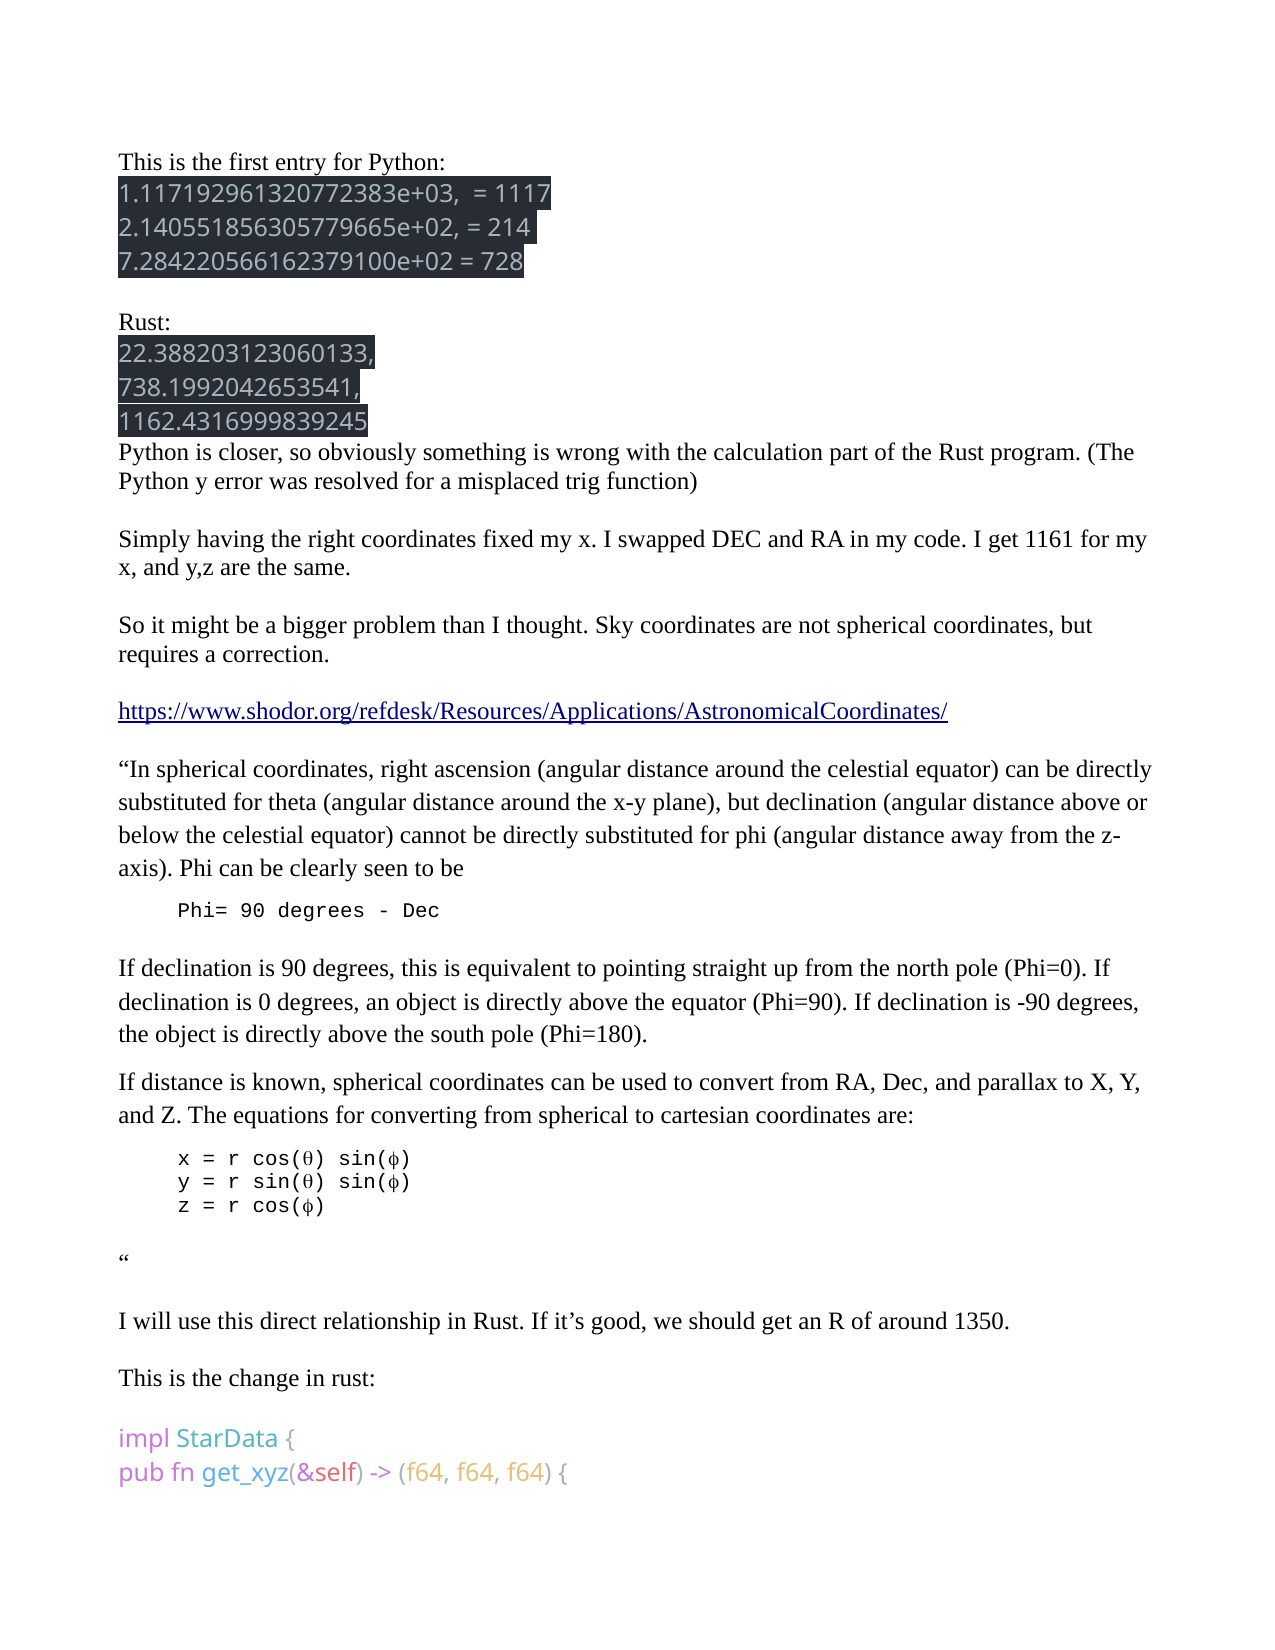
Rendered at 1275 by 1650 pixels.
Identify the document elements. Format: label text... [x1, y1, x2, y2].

text I will use this direct relationship in Rust. If it’s good, we should get an R of around 1350. [118, 1306, 1157, 1334]
text Rust: [118, 307, 1157, 335]
text So it might be a bigger problem than I thought. Sky coordinates are not spherical coordinates, but requires a correction. [118, 610, 1157, 667]
text Python is closer, so obviously something is wrong with the calculation part of the Rust program. (The Python y error was resolved for a misplaced trig function) [118, 437, 1157, 495]
text “ [118, 1248, 1157, 1277]
text This is the change in rust: [118, 1363, 1157, 1392]
text pub fn get_xyz(&self) -> (f64, f64, f64) { [118, 1455, 1157, 1489]
text 1162.4316999839245 [118, 403, 1157, 437]
text Phi= 90 degrees - Dec [177, 900, 1098, 924]
text x = r cos(q) sin(f) [177, 1148, 1098, 1171]
text 22.388203123060133, [118, 335, 1157, 369]
text y = r sin(q) sin(f) [177, 1171, 1098, 1195]
text impl StarData { [118, 1421, 1157, 1455]
text https://www.shodor.org/refdesk/Resources/Applications/AstronomicalCoordinates/ [118, 696, 1157, 725]
text If distance is known, spherical coordinates can be used to convert from RA, Dec, and parallax to X, Y, and Z. The equations for converting from spherical to cartesian coordinates are: [118, 1067, 1157, 1129]
text Simply having the right coordinates fixed my x. I swapped DEC and RA in my code. I get 1161 for my x, and y,z are the same. [118, 524, 1157, 581]
text z = r cos(f) [177, 1195, 1098, 1219]
text “In spherical coordinates, right ascension (angular distance around the celestial equator) can be directly substituted for theta (angular distance around the x-y plane), but declination (angular distance above or below the celestial equator) cannot be directly substituted for phi (angular distance away from the z-axis). Phi can be clearly seen to be [118, 754, 1157, 882]
text This is the first entry for Python: [118, 147, 1157, 176]
text 2.140551856305779665e+02, = 214 [118, 210, 1157, 244]
text If declination is 90 degrees, this is equivalent to pointing straight up from the north pole (Phi=0). If declination is 0 degrees, an object is directly above the equator (Phi=90). If declination is -90 degrees, the object is directly above the south pole (Phi=180). [118, 953, 1157, 1048]
text 738.1992042653541, [118, 369, 1157, 403]
text 1.117192961320772383e+03, = 1117 [118, 176, 1157, 210]
text 7.284220566162379100e+02 = 728 [118, 244, 1157, 278]
